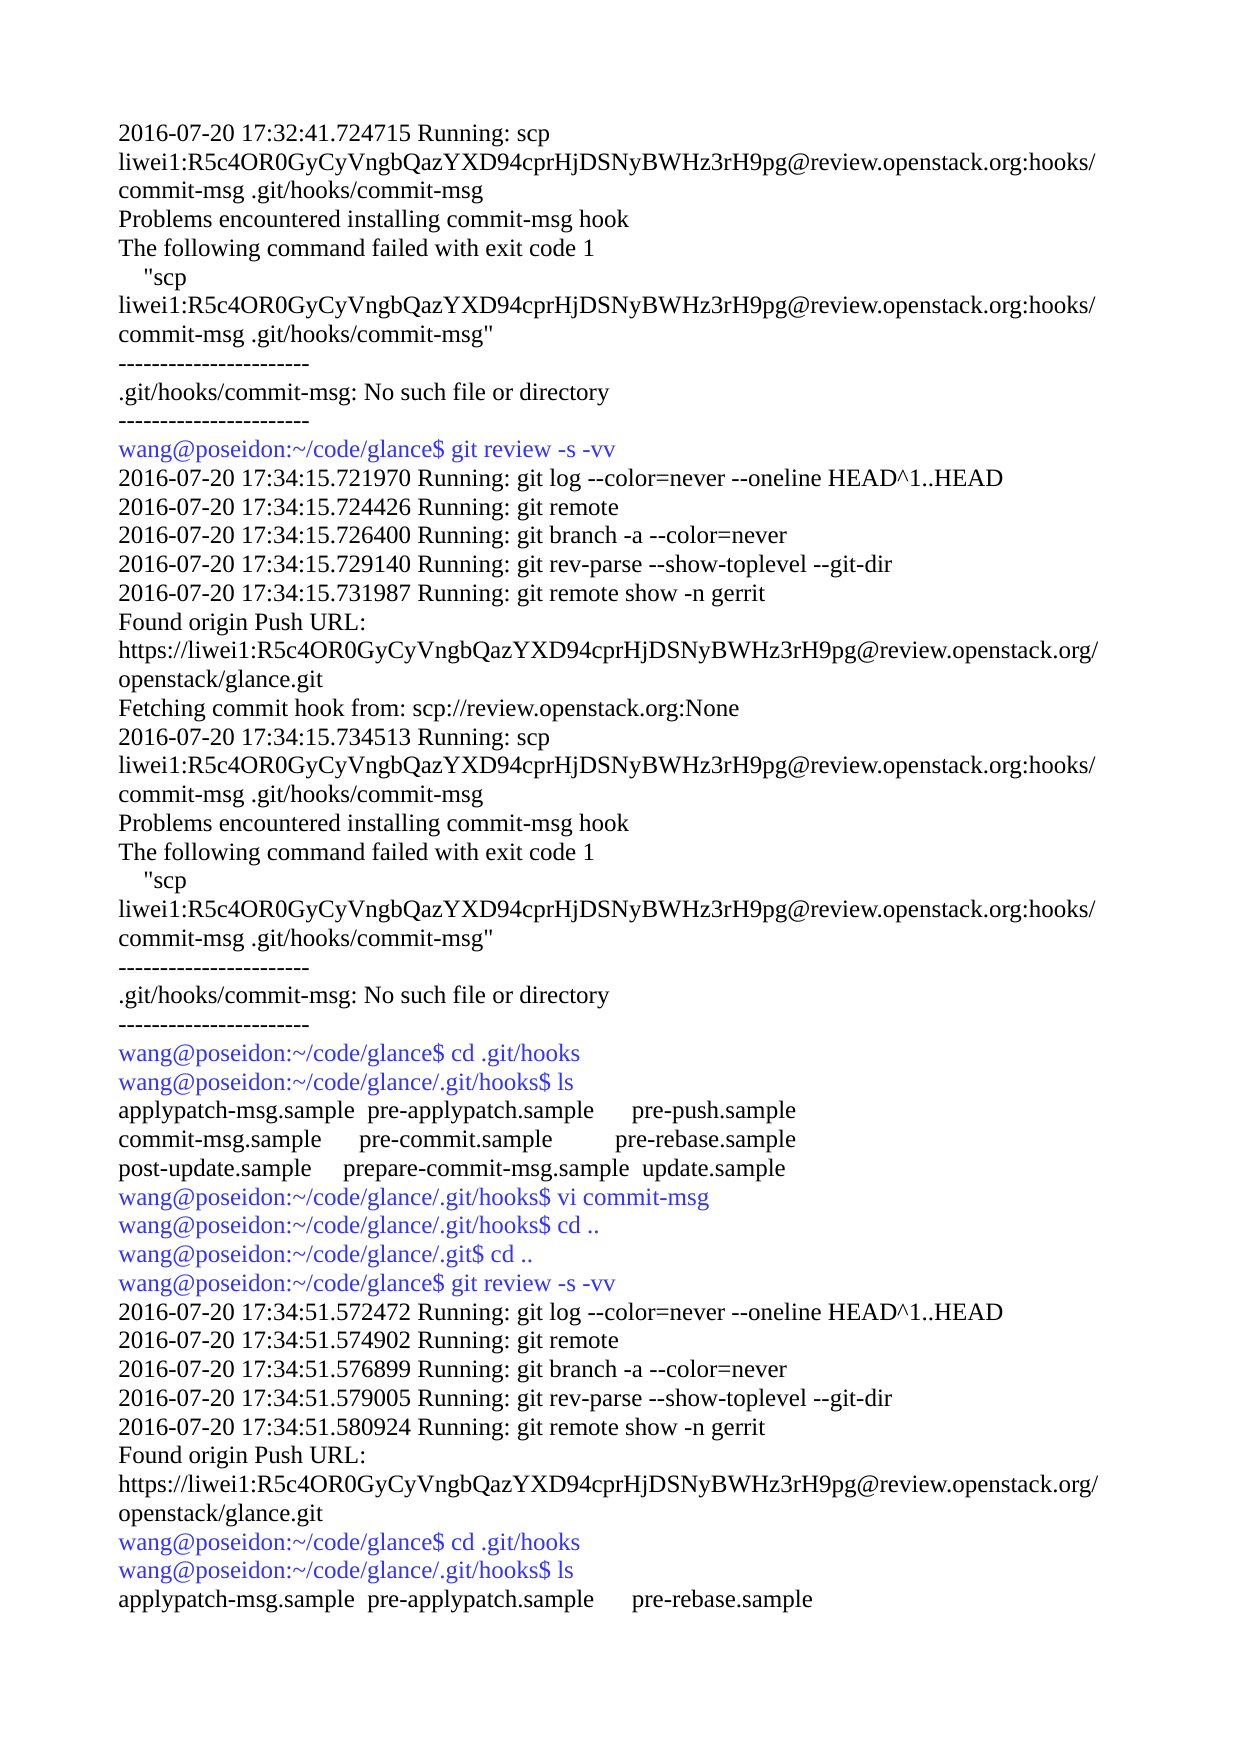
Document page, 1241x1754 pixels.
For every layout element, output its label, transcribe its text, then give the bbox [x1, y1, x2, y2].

text 2016-07-20 17:34:15.721970 Running: git log --color=never --oneline HEAD^1..HEAD [118, 463, 1122, 492]
text 2016-07-20 17:34:15.734513 Running: scp liwei1:R5c4OR0GyCyVngbQazYXD94cprHjDSNyBWHz3rH9pg@review.openstack.org:hooks/commit-msg .git/hooks/commit-msg [118, 722, 1122, 808]
text wang@poseidon:~/code/glance$ cd .git/hooks [118, 1527, 1122, 1556]
text Fetching commit hook from: scp://review.openstack.org:None [118, 693, 1122, 722]
text wang@poseidon:~/code/glance$ git review -s -vv [118, 1268, 1122, 1297]
text Problems encountered installing commit-msg hook [118, 204, 1122, 233]
text wang@poseidon:~/code/glance/.git/hooks$ ls [118, 1556, 1122, 1584]
text wang@poseidon:~/code/glance$ git review -s -vv [118, 434, 1122, 463]
text wang@poseidon:~/code/glance/.git/hooks$ ls [118, 1067, 1122, 1096]
text wang@poseidon:~/code/glance$ cd .git/hooks [118, 1038, 1122, 1067]
text "scp liwei1:R5c4OR0GyCyVngbQazYXD94cprHjDSNyBWHz3rH9pg@review.openstack.org:hooks/commit-msg .git/hooks/commit-msg" [118, 866, 1122, 952]
text Problems encountered installing commit-msg hook [118, 808, 1122, 837]
text 2016-07-20 17:34:51.574902 Running: git remote [118, 1326, 1122, 1354]
text 2016-07-20 17:34:51.579005 Running: git rev-parse --show-toplevel --git-dir [118, 1383, 1122, 1412]
text commit-msg.sample pre-commit.sample pre-rebase.sample [118, 1124, 1122, 1153]
text 2016-07-20 17:34:15.726400 Running: git branch -a --color=never [118, 521, 1122, 549]
text Found origin Push URL: https://liwei1:R5c4OR0GyCyVngbQazYXD94cprHjDSNyBWHz3rH9pg@review.openstack.org/openstack/glance.git [118, 1441, 1122, 1527]
text 2016-07-20 17:32:41.724715 Running: scp liwei1:R5c4OR0GyCyVngbQazYXD94cprHjDSNyBWHz3rH9pg@review.openstack.org:hooks/commit-msg .git/hooks/commit-msg [118, 118, 1122, 204]
text The following command failed with exit code 1 [118, 233, 1122, 262]
text 2016-07-20 17:34:51.576899 Running: git branch -a --color=never [118, 1354, 1122, 1383]
text .git/hooks/commit-msg: No such file or directory [118, 377, 1122, 406]
text 2016-07-20 17:34:51.580924 Running: git remote show -n gerrit [118, 1412, 1122, 1441]
text 2016-07-20 17:34:15.724426 Running: git remote [118, 492, 1122, 521]
text applypatch-msg.sample pre-applypatch.sample pre-push.sample [118, 1096, 1122, 1124]
text wang@poseidon:~/code/glance/.git/hooks$ vi commit-msg [118, 1182, 1122, 1211]
text "scp liwei1:R5c4OR0GyCyVngbQazYXD94cprHjDSNyBWHz3rH9pg@review.openstack.org:hooks/commit-msg .git/hooks/commit-msg" [118, 262, 1122, 348]
text 2016-07-20 17:34:15.729140 Running: git rev-parse --show-toplevel --git-dir [118, 549, 1122, 578]
text wang@poseidon:~/code/glance/.git/hooks$ cd .. [118, 1211, 1122, 1239]
text ----------------------- [118, 348, 1122, 377]
text post-update.sample prepare-commit-msg.sample update.sample [118, 1153, 1122, 1182]
text ----------------------- [118, 406, 1122, 434]
text .git/hooks/commit-msg: No such file or directory [118, 981, 1122, 1009]
text applypatch-msg.sample pre-applypatch.sample pre-rebase.sample [118, 1584, 1122, 1613]
text ----------------------- [118, 952, 1122, 981]
text The following command failed with exit code 1 [118, 837, 1122, 866]
text 2016-07-20 17:34:51.572472 Running: git log --color=never --oneline HEAD^1..HEAD [118, 1297, 1122, 1326]
text 2016-07-20 17:34:15.731987 Running: git remote show -n gerrit [118, 578, 1122, 607]
text Found origin Push URL: https://liwei1:R5c4OR0GyCyVngbQazYXD94cprHjDSNyBWHz3rH9pg@review.openstack.org/openstack/glance.git [118, 607, 1122, 693]
text wang@poseidon:~/code/glance/.git$ cd .. [118, 1239, 1122, 1268]
text ----------------------- [118, 1009, 1122, 1038]
